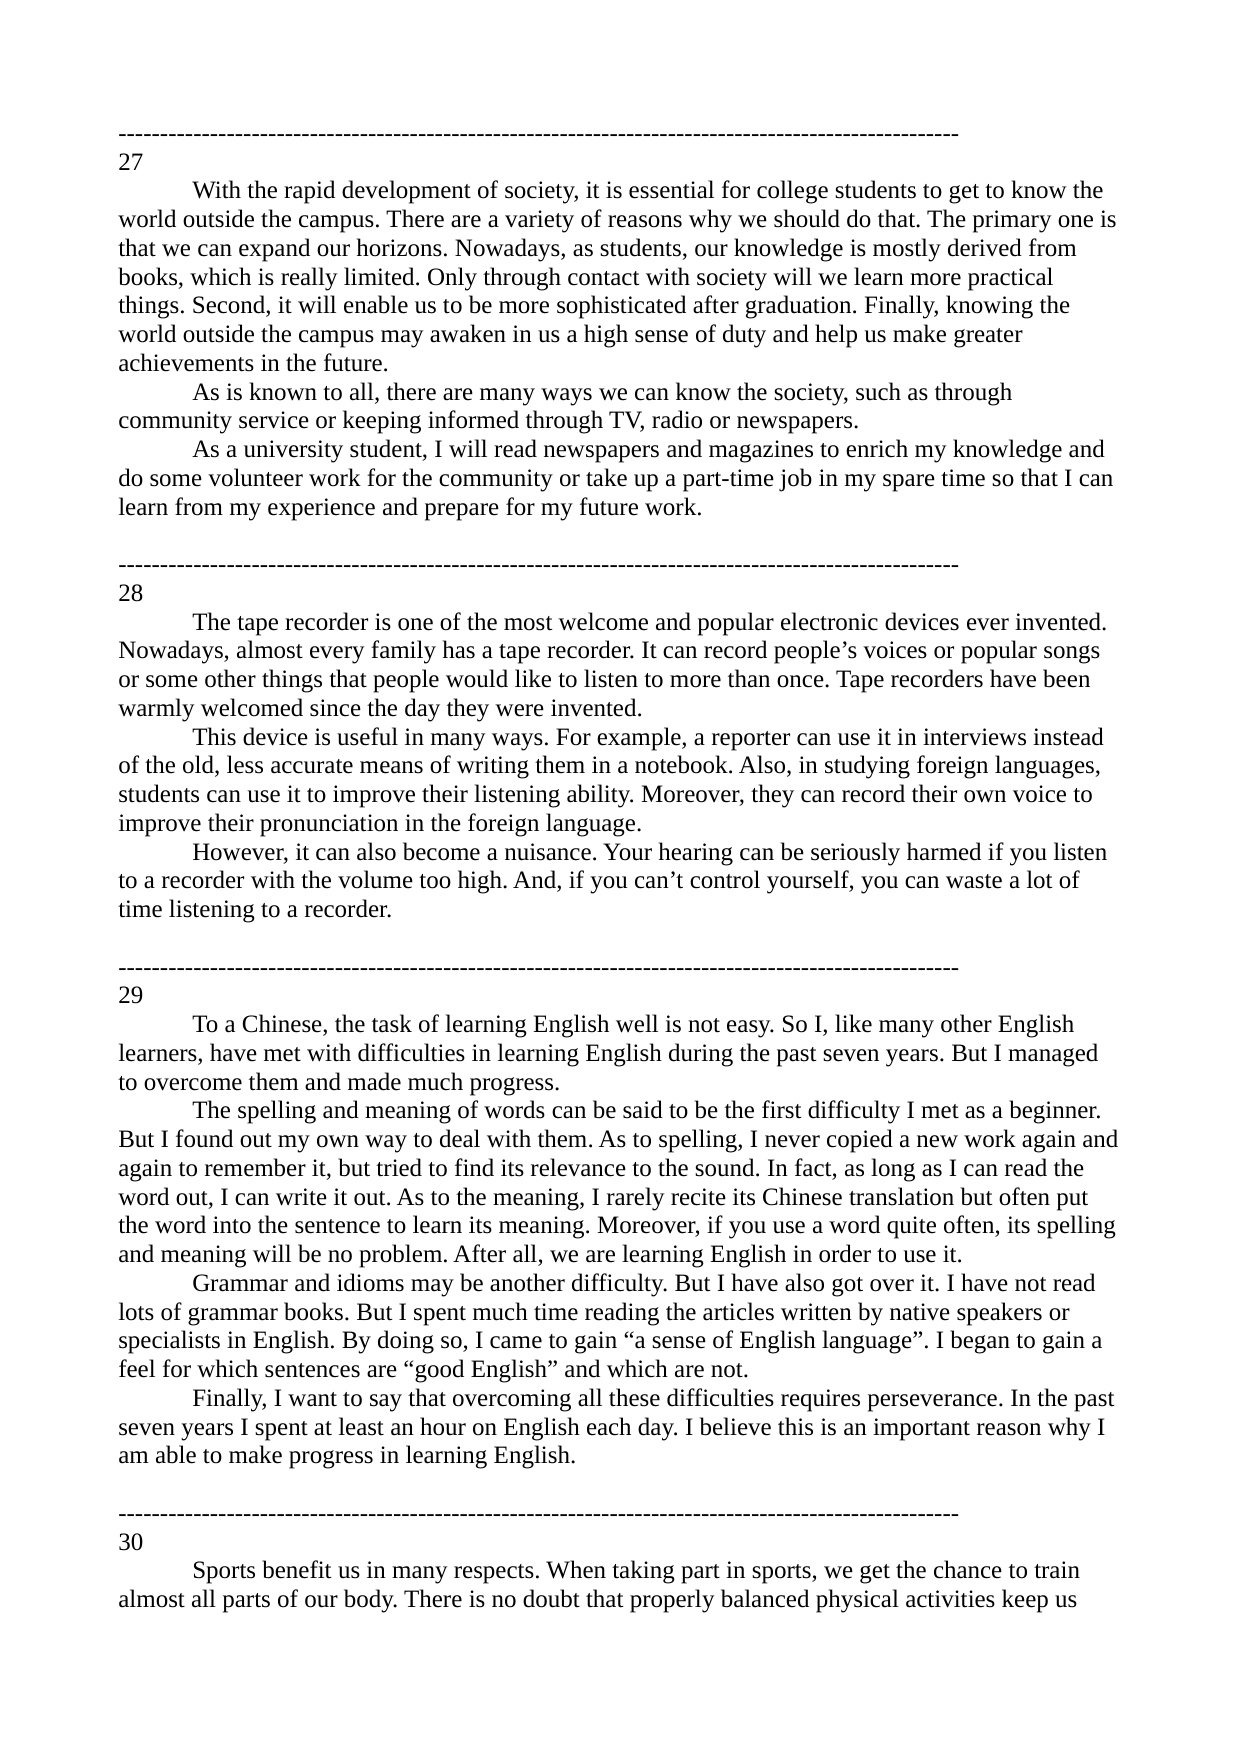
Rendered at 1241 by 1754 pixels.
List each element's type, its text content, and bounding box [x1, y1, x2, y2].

text ----------------------------------------------------------------------------------------------------- [118, 118, 1122, 147]
text The spelling and meaning of words can be said to be the first difficulty I met as a beginner. But I found out my own way to deal with them. As to spelling, I never copied a new work again and again to remember it, but tried to find its relevance to the sound. In fact, as long as I can read the word out, I can write it out. As to the meaning, I rarely recite its Chinese translation but often put the word into the sentence to learn its meaning. Moreover, if you use a word quite often, its spelling and meaning will be no problem. After all, we are learning English in order to use it. [118, 1096, 1122, 1268]
text However, it can also become a nuisance. Your hearing can be seriously harmed if you listen to a recorder with the volume too high. And, if you can’t control yourself, you can waste a lot of time listening to a recorder. [118, 837, 1122, 923]
text ----------------------------------------------------------------------------------------------------- [118, 952, 1122, 981]
text As is known to all, there are many ways we can know the society, such as through community service or keeping informed through TV, radio or newspapers. [118, 377, 1122, 434]
text This device is useful in many ways. For example, a reporter can use it in interviews instead of the old, less accurate means of writing them in a notebook. Also, in studying foreign languages, students can use it to improve their listening ability. Moreover, they can record their own voice to improve their pronunciation in the foreign language. [118, 722, 1122, 837]
text 30 [118, 1527, 1122, 1556]
text Grammar and idioms may be another difficulty. But I have also got over it. I have not read lots of grammar books. But I spent much time reading the articles written by native speakers or specialists in English. By doing so, I came to gain “a sense of English language”. I began to gain a feel for which sentences are “good English” and which are not. [118, 1268, 1122, 1383]
text Sports benefit us in many respects. When taking part in sports, we get the chance to train almost all parts of our body. There is no doubt that properly balanced physical activities keep us [118, 1556, 1122, 1613]
text With the rapid development of society, it is essential for college students to get to know the world outside the campus. There are a variety of reasons why we should do that. The primary one is that we can expand our horizons. Nowadays, as students, our knowledge is mostly derived from books, which is really limited. Only through contact with society will we learn more practical things. Second, it will enable us to be more sophisticated after graduation. Finally, knowing the world outside the campus may awaken in us a high sense of duty and help us make greater achievements in the future. [118, 176, 1122, 377]
text ----------------------------------------------------------------------------------------------------- [118, 1498, 1122, 1527]
text 28 [118, 578, 1122, 607]
text Finally, I want to say that overcoming all these difficulties requires perseverance. In the past seven years I spent at least an hour on English each day. I believe this is an important reason why I am able to make progress in learning English. [118, 1383, 1122, 1469]
text To a Chinese, the task of learning English well is not easy. So I, like many other English learners, have met with difficulties in learning English during the past seven years. But I managed to overcome them and made much progress. [118, 1009, 1122, 1096]
text ----------------------------------------------------------------------------------------------------- [118, 549, 1122, 578]
text As a university student, I will read newspapers and magazines to enrich my knowledge and do some volunteer work for the community or take up a part-time job in my spare time so that I can learn from my experience and prepare for my future work. [118, 434, 1122, 521]
text 27 [118, 147, 1122, 176]
text 29 [118, 981, 1122, 1009]
text The tape recorder is one of the most welcome and popular electronic devices ever invented. Nowadays, almost every family has a tape recorder. It can record people’s voices or popular songs or some other things that people would like to listen to more than once. Tape recorders have been warmly welcomed since the day they were invented. [118, 607, 1122, 722]
